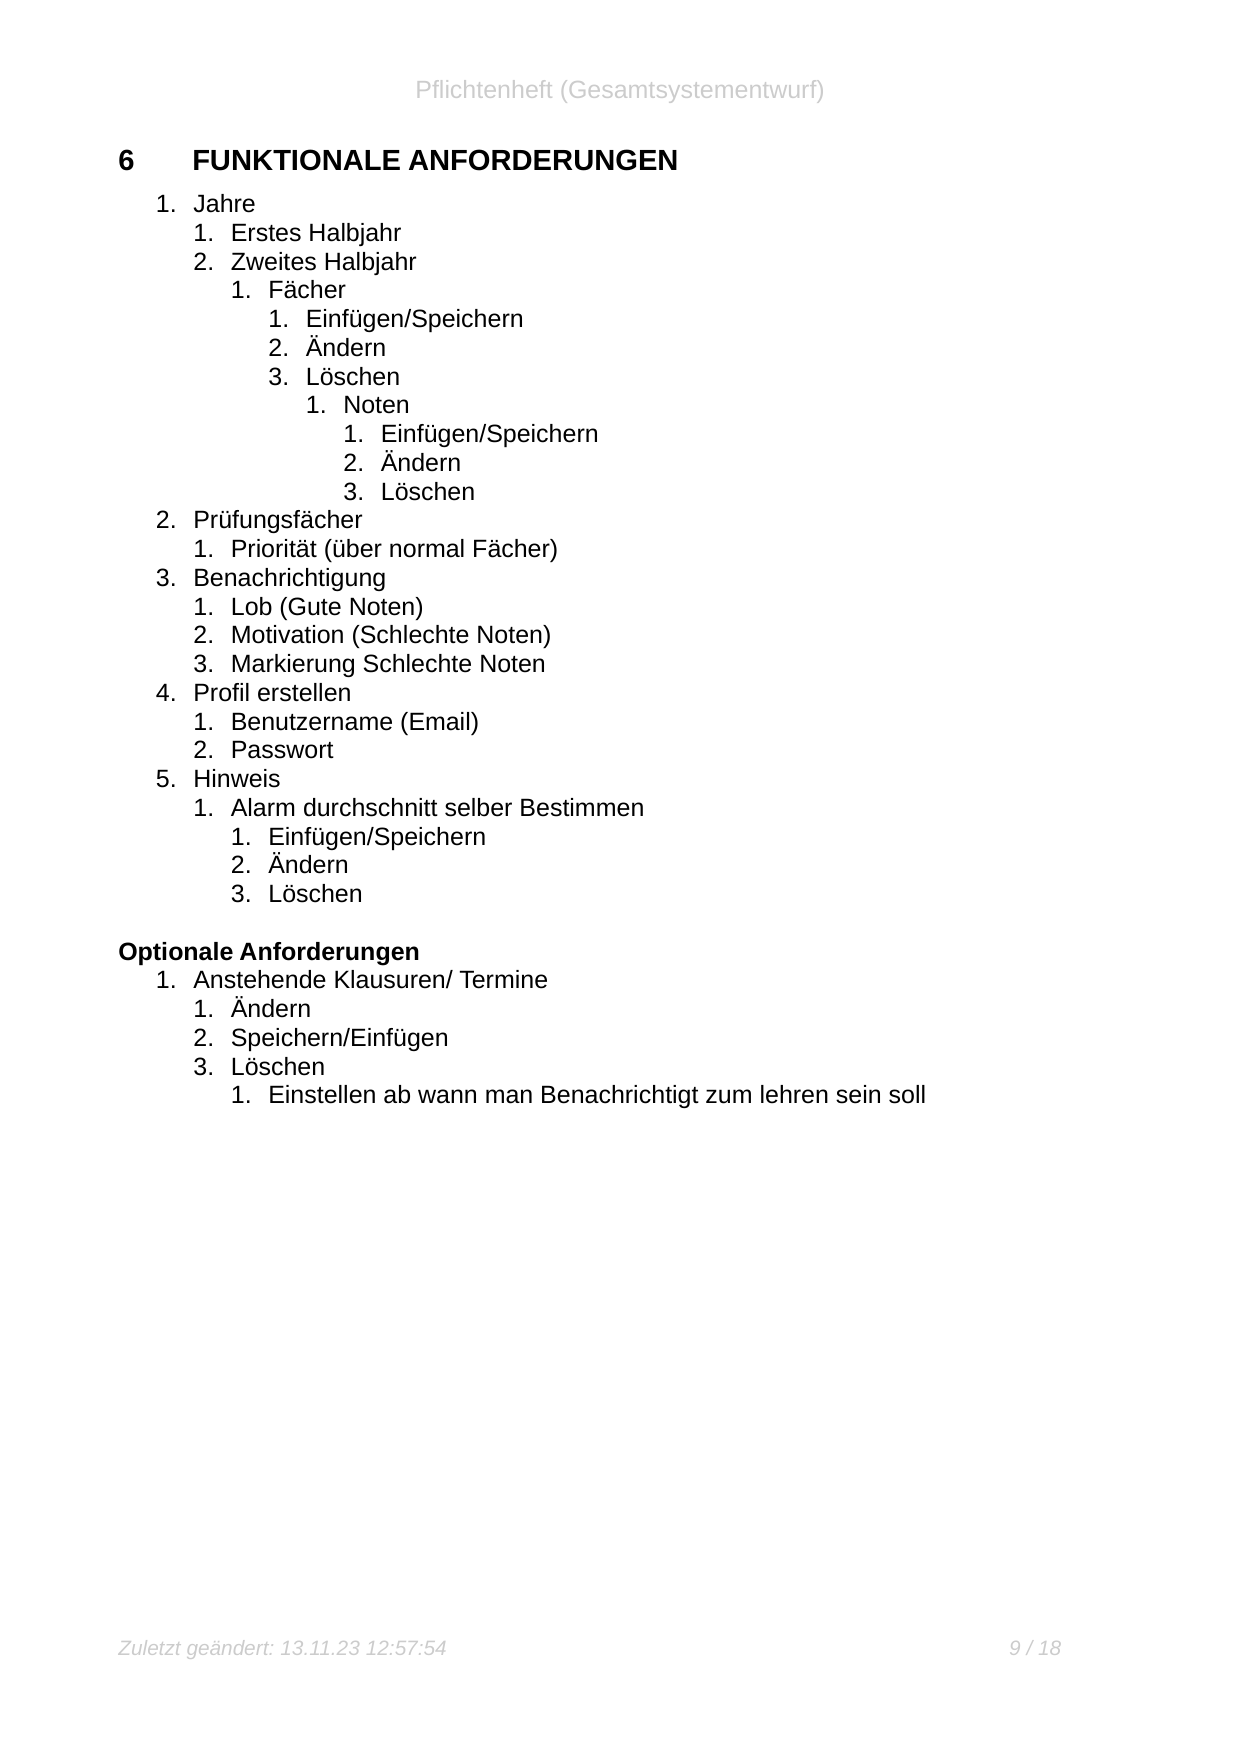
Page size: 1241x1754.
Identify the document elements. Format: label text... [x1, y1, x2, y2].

list Hinweis [156, 764, 1122, 793]
list Erstes Halbjahr [193, 218, 1122, 247]
list Ändern [231, 850, 1122, 879]
list Anstehende Klausuren/ Termine [156, 965, 1122, 994]
list Fächer [231, 275, 1122, 304]
list Motivation (Schlechte Noten) [193, 620, 1122, 649]
list Prüfungsfächer [156, 505, 1122, 534]
list Priorität (über normal Fächer) [193, 534, 1122, 563]
list Löschen [231, 879, 1122, 908]
subtitle Funktionale Anforderungen [118, 143, 1122, 177]
list Löschen [268, 362, 1122, 390]
list Ändern [268, 333, 1122, 362]
list Einfügen/Speichern [343, 419, 1122, 448]
list Löschen [343, 477, 1122, 505]
list Alarm durchschnitt selber Bestimmen [193, 793, 1122, 822]
list Benachrichtigung [156, 563, 1122, 592]
list Noten [306, 390, 1122, 419]
list Passwort [193, 735, 1122, 764]
list Einstellen ab wann man Benachrichtigt zum lehren sein soll [231, 1080, 1122, 1109]
list Speichern/Einfügen [193, 1023, 1122, 1052]
list Profil erstellen [156, 678, 1122, 707]
list Benutzername (Email) [193, 707, 1122, 735]
list Einfügen/Speichern [231, 822, 1122, 850]
list Ändern [343, 448, 1122, 477]
list Markierung Schlechte Noten [193, 649, 1122, 678]
text Optionale Anforderungen [118, 937, 1122, 965]
list Lob (Gute Noten) [193, 592, 1122, 620]
list Löschen [193, 1052, 1122, 1080]
list Ändern [193, 994, 1122, 1023]
list Zweites Halbjahr [193, 247, 1122, 275]
list Jahre [156, 189, 1122, 218]
list Einfügen/Speichern [268, 304, 1122, 333]
